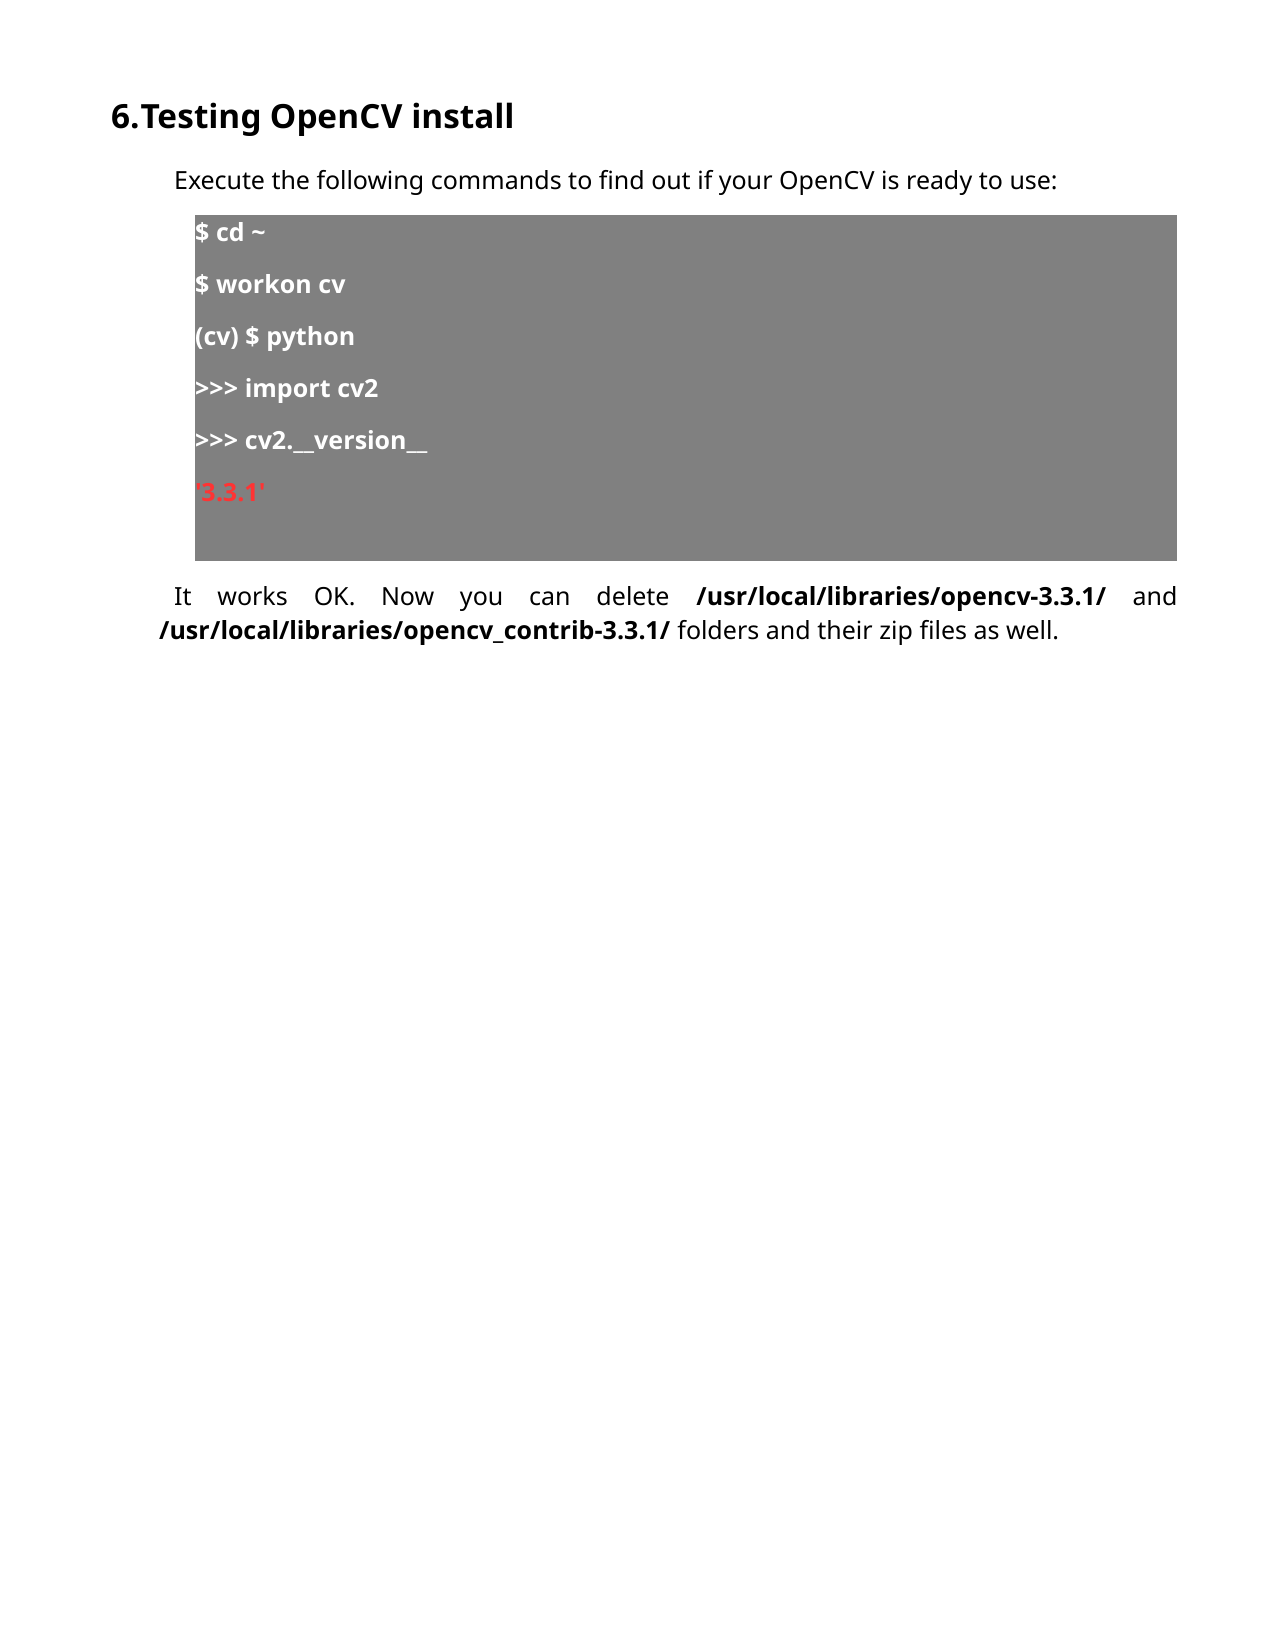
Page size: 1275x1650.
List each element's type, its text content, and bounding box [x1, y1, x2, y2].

text >>> import cv2 [195, 371, 1177, 405]
subtitle Testing OpenCV install [111, 93, 1177, 139]
text It works OK. Now you can delete /usr/local/libraries/opencv-3.3.1/ and /usr/local/libraries/opencv_contrib-3.3.1/ folders and their zip files as well. [159, 579, 1177, 647]
text $ cd ~ [195, 215, 1177, 249]
text Execute the following commands to find out if your OpenCV is ready to use: [159, 163, 1177, 197]
text >>> cv2.__version__ [195, 423, 1177, 457]
text $ workon cv [195, 267, 1177, 301]
text '3.3.1' [195, 475, 1177, 509]
text (cv) $ python [195, 319, 1177, 353]
